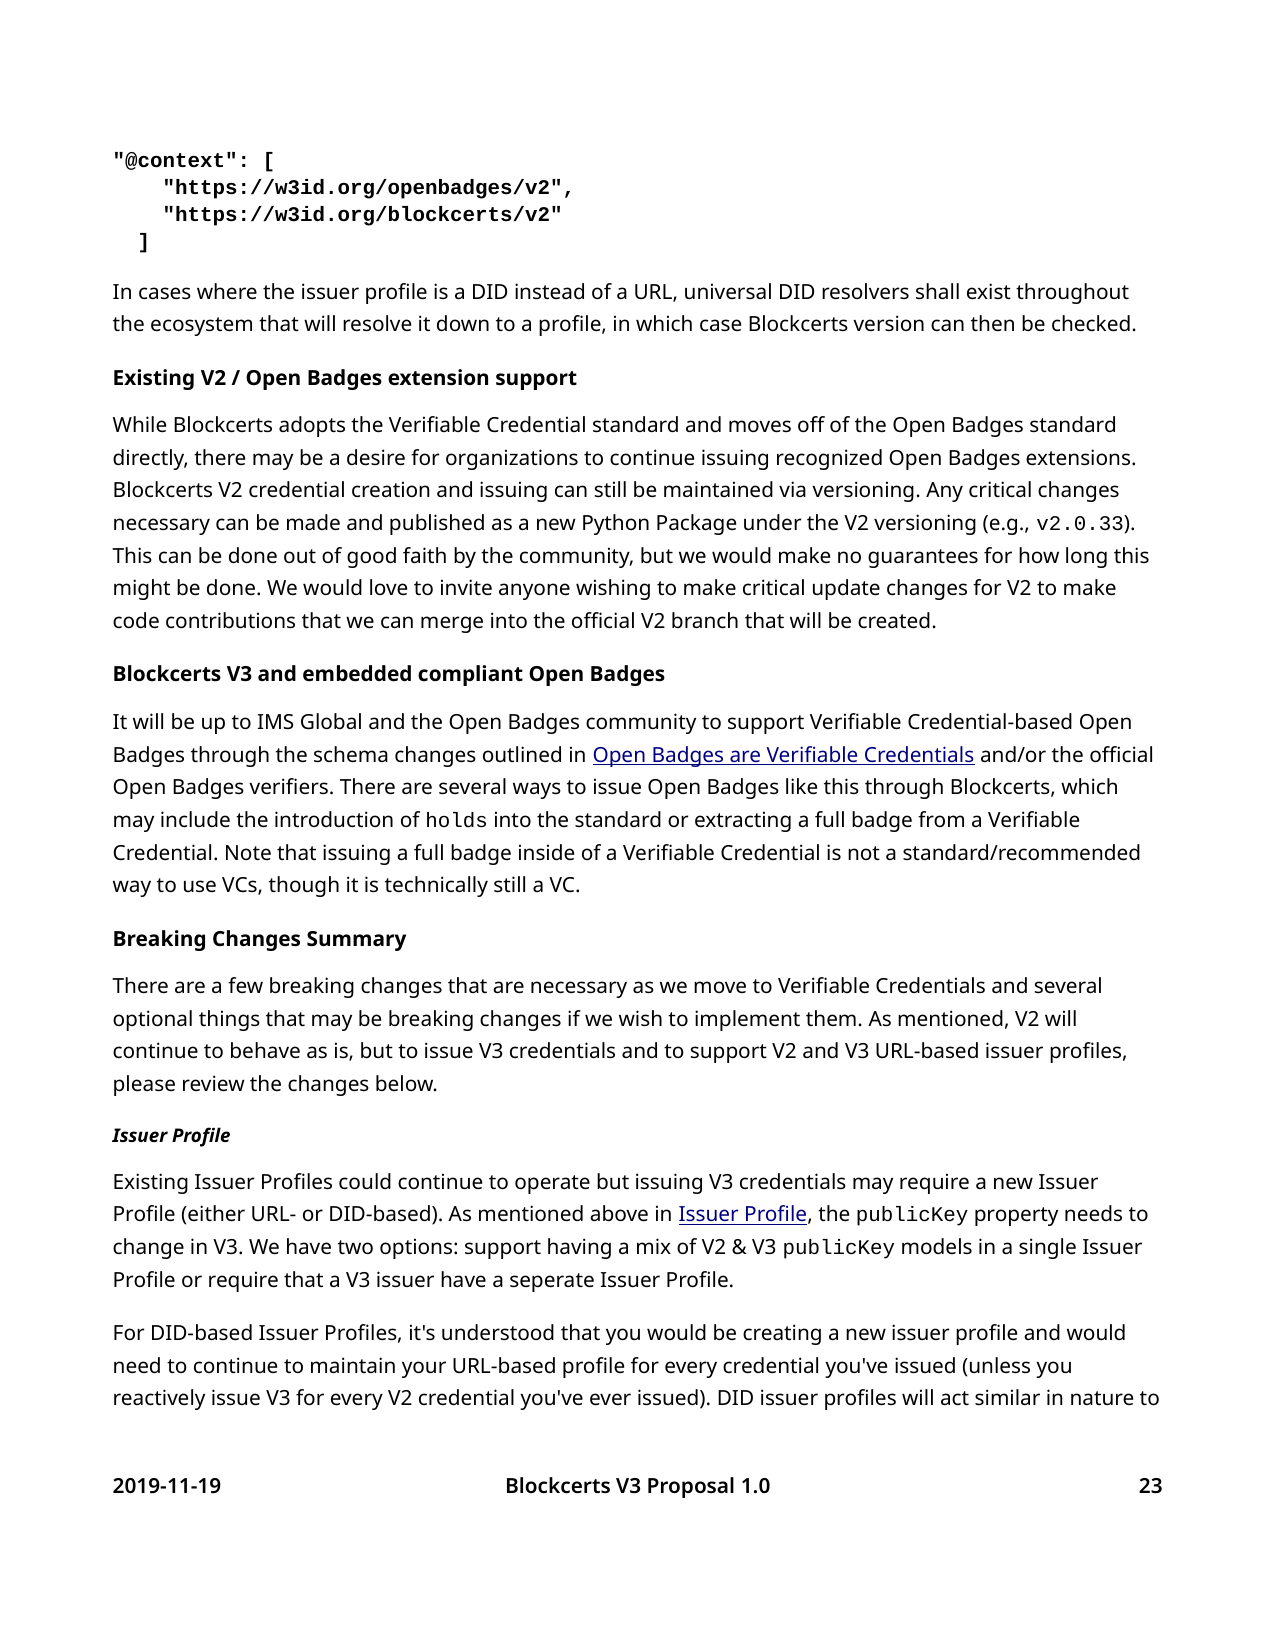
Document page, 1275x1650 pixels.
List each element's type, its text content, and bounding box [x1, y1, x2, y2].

text ] [112, 232, 1162, 255]
text There are a few breaking changes that are necessary as we move to Verifiable Credentials and several optional things that may be breaking changes if we wish to implement them. As mentioned, V2 will continue to behave as is, but to issue V3 credentials and to support V2 and V3 URL-based issuer profiles, please review the changes below. [112, 971, 1162, 1098]
text In cases where the issuer profile is a DID instead of a URL, universal DID resolvers shall exist throughout the ecosystem that will resolve it down to a profile, in which case Blockcerts version can then be checked. [112, 277, 1162, 338]
text For DID-based Issuer Profiles, it's understood that you would be creating a new issuer profile and would need to continue to maintain your URL-based profile for every credential you've issued (unless you reactively issue V3 for every V2 credential you've ever issued). DID issuer profiles will act similar in nature to [112, 1318, 1162, 1412]
text "https://w3id.org/openbadges/v2", [112, 177, 1162, 201]
text Existing Issuer Profiles could continue to operate but issuing V3 credentials may require a new Issuer Profile (either URL- or DID-based). As mentioned above in Issuer Profile, the publicKey property needs to change in V3. We have two options: support having a mix of V2 & V3 publicKey models in a single Issuer Profile or require that a V3 issuer have a seperate Issuer Profile. [112, 1167, 1162, 1293]
subtitle Breaking Changes Summary [112, 924, 1162, 952]
text "@context": [ [112, 150, 1162, 174]
subtitle Blockcerts V3 and embedded compliant Open Badges [112, 659, 1162, 688]
text "https://w3id.org/blockcerts/v2" [112, 204, 1162, 228]
text It will be up to IMS Global and the Open Badges community to support Verifiable Credential-based Open Badges through the schema changes outlined in Open Badges are Verifiable Credentials and/or the official Open Badges verifiers. There are several ways to issue Open Badges like this through Blockcerts, which may include the introduction of holds into the standard or extracting a full badge from a Verifiable Credential. Note that issuing a full badge inside of a Verifiable Credential is not a standard/recommended way to use VCs, though it is technically still a VC. [112, 707, 1162, 899]
subtitle Issuer Profile [112, 1123, 1162, 1148]
subtitle Existing V2 / Open Badges extension support [112, 363, 1162, 391]
text While Blockcerts adopts the Verifiable Credential standard and moves off of the Open Badges standard directly, there may be a desire for organizations to continue issuing recognized Open Badges extensions. Blockcerts V2 credential creation and issuing can still be maintained via versioning. Any critical changes necessary can be made and published as a new Python Package under the V2 versioning (e.g., v2.0.33). This can be done out of good faith by the community, but we would make no guarantees for how long this might be done. We would love to invite anyone wishing to make critical update changes for V2 to make code contributions that we can merge into the official V2 branch that will be created. [112, 410, 1162, 634]
